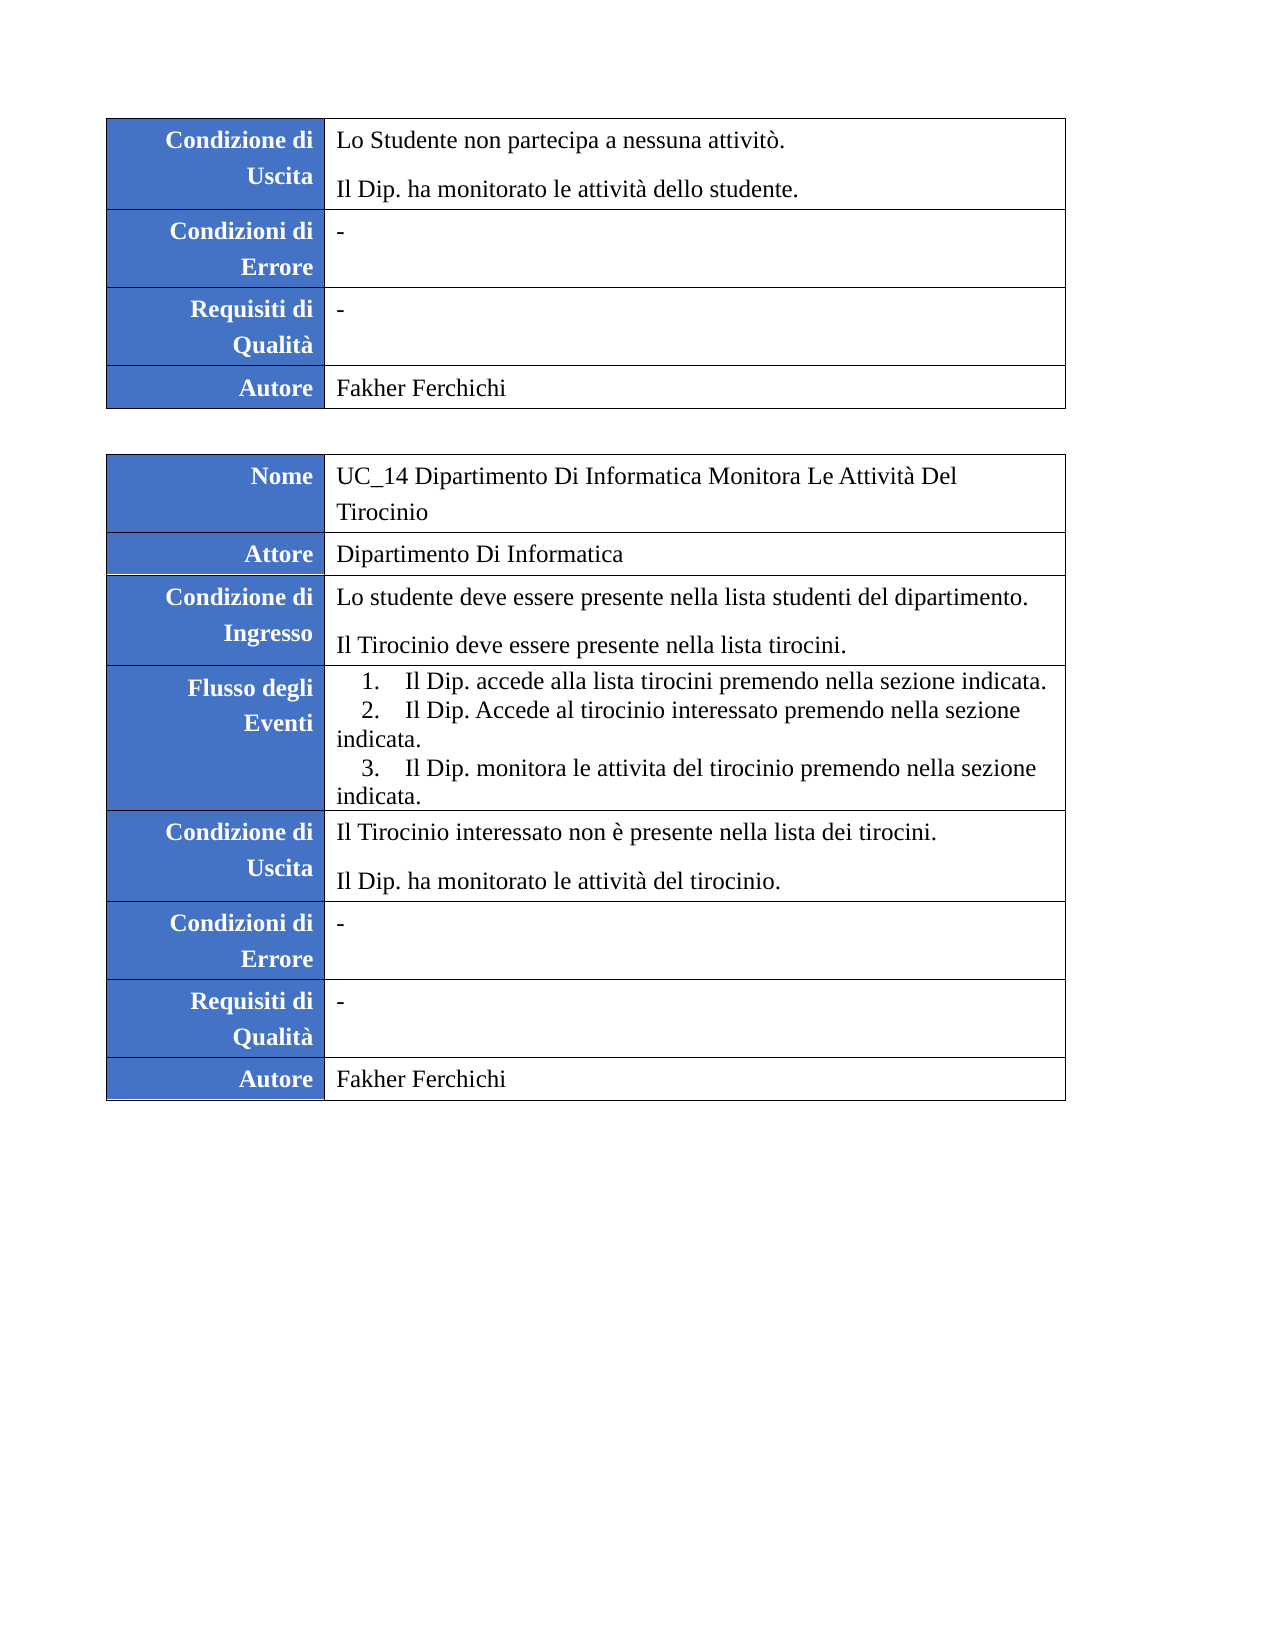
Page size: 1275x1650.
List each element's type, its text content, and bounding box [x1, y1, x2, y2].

table_cell Lo Studente non partecipa a nessuna attivitò. Il Dip. ha monitorato le attività dello studente. [325, 119, 1065, 209]
table_cell Condizione di Uscita [107, 119, 324, 209]
table_cell 1. Il Dip. accede alla lista tirocini premendo nella sezione indicata. 2. Il Dip. Accede al tirocinio interessato premendo nella sezione indicata. 3. Il Dip. monitora le attivita del tirocinio premendo nella sezione indicata. [325, 666, 1065, 810]
table_cell Requisiti di Qualità [107, 288, 324, 365]
table_cell Lo studente deve essere presente nella lista studenti del dipartimento. Il Tirocinio deve essere presente nella lista tirocini. [325, 576, 1065, 665]
table_cell - [325, 288, 1065, 365]
table_cell - [325, 902, 1065, 979]
table_cell Condizioni di Errore [107, 902, 324, 979]
table_header Nome [107, 455, 324, 532]
table_cell Dipartimento Di Informatica [325, 533, 1065, 574]
table_cell Flusso degli Eventi [107, 666, 324, 810]
table_cell Fakher Ferchichi [325, 366, 1065, 408]
table_cell Condizione di Ingresso [107, 576, 324, 665]
table_cell Il Tirocinio interessato non è presente nella lista dei tirocini. Il Dip. ha monitorato le attività del tirocinio. [325, 811, 1065, 901]
table_cell Attore [107, 533, 324, 574]
table_cell Condizione di Uscita [107, 811, 324, 901]
table_cell Requisiti di Qualità [107, 980, 324, 1057]
table_cell Fakher Ferchichi [325, 1058, 1065, 1099]
table_cell Condizioni di Errore [107, 210, 324, 287]
table_cell Autore [107, 1058, 324, 1099]
table_cell - [325, 210, 1065, 287]
table_cell Autore [107, 366, 324, 408]
table_header UC_14 Dipartimento Di Informatica Monitora Le Attività Del Tirocinio [325, 455, 1065, 532]
table_cell - [325, 980, 1065, 1057]
